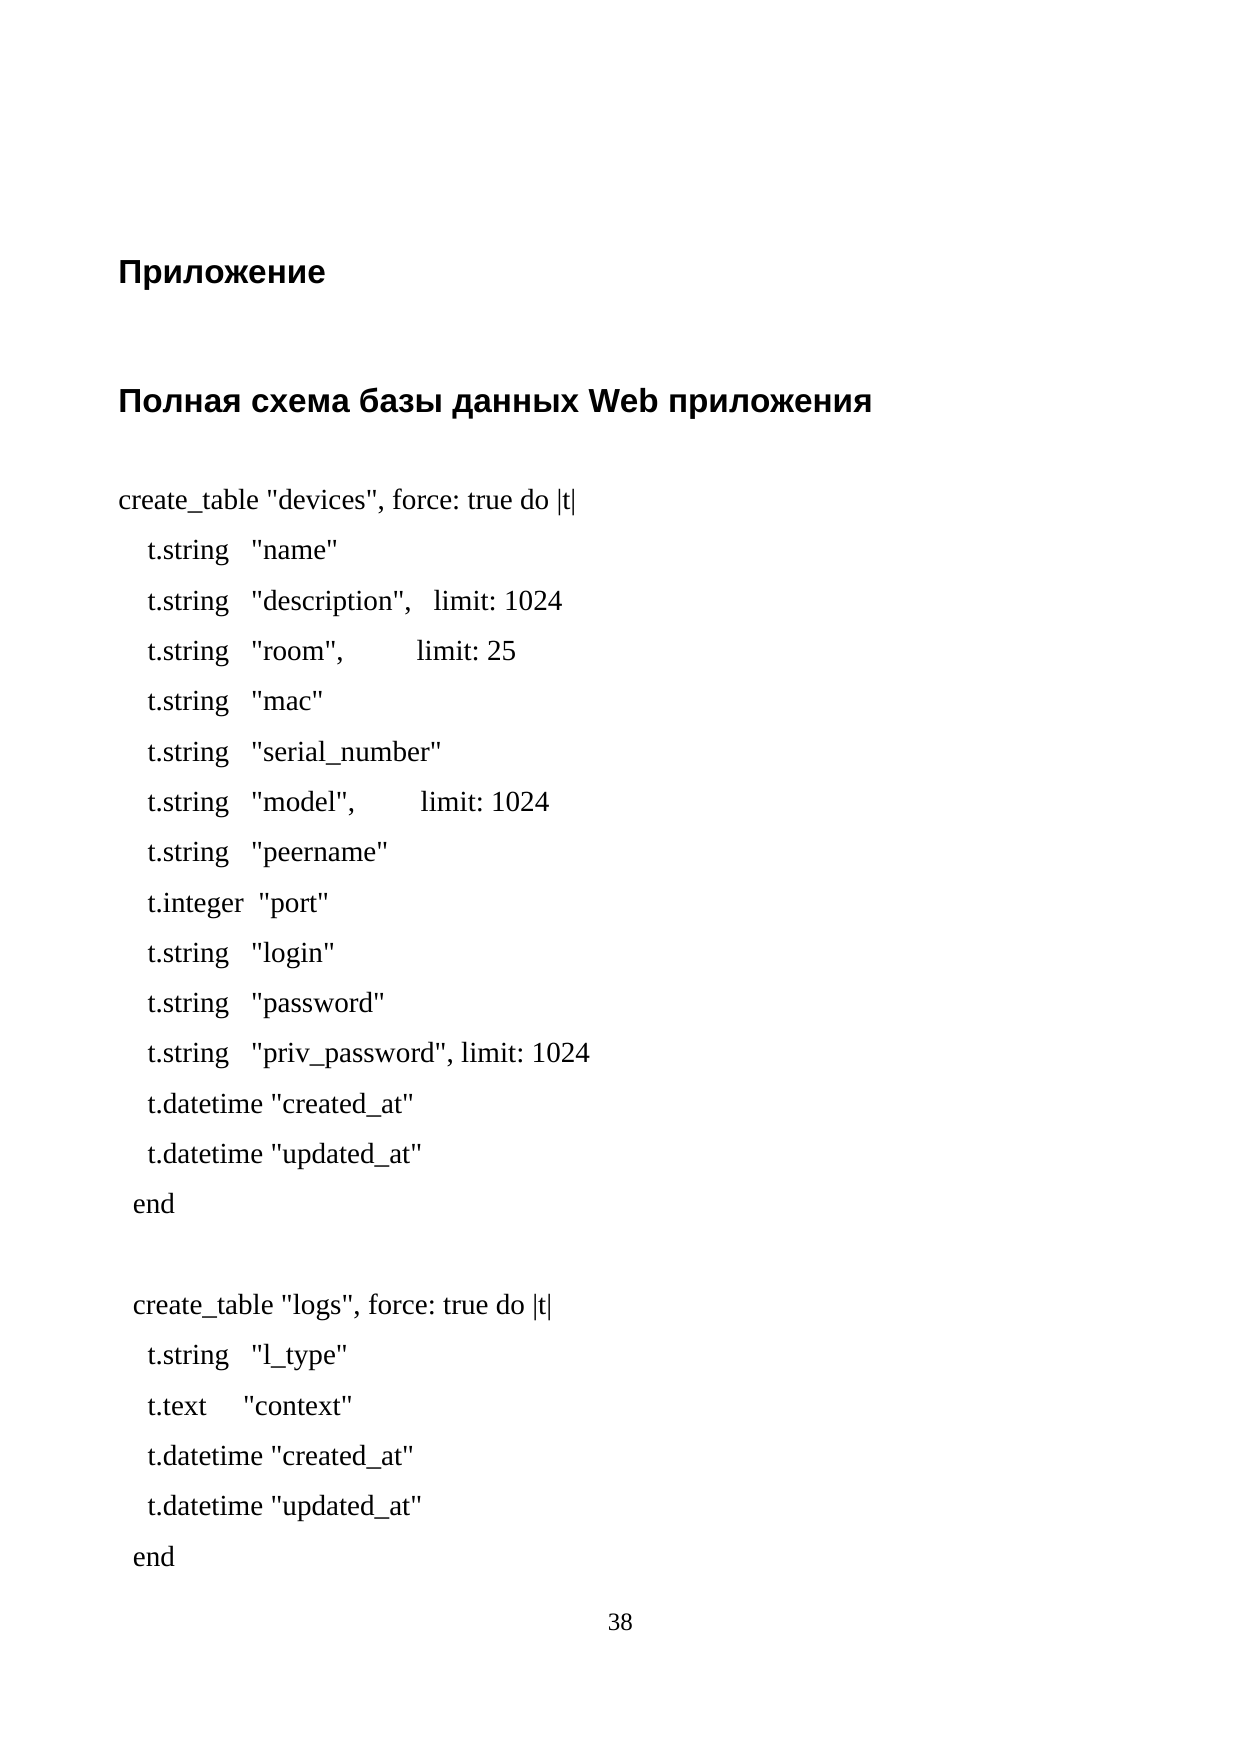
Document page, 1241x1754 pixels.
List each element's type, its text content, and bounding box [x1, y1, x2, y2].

text t.string "description", limit: 1024 [118, 583, 1122, 616]
subtitle Приложение [118, 252, 1122, 290]
text t.string "login" [118, 935, 1122, 968]
text t.string "model", limit: 1024 [118, 784, 1122, 818]
text t.datetime "created_at" [118, 1086, 1122, 1119]
text end [118, 1187, 1122, 1220]
text create_table "logs", force: true do |t| [118, 1287, 1122, 1321]
text t.text "context" [118, 1388, 1122, 1421]
text create_table "devices", force: true do |t| [118, 482, 1122, 516]
text t.string "name" [118, 532, 1122, 566]
text t.string "mac" [118, 683, 1122, 717]
text t.datetime "updated_at" [118, 1488, 1122, 1522]
text end [118, 1539, 1122, 1572]
text t.string "password" [118, 985, 1122, 1019]
text t.string "priv_password", limit: 1024 [118, 1036, 1122, 1069]
text t.integer "port" [118, 885, 1122, 918]
text t.string "peername" [118, 834, 1122, 868]
text t.string "l_type" [118, 1337, 1122, 1371]
text t.datetime "created_at" [118, 1438, 1122, 1472]
text t.string "room", limit: 25 [118, 633, 1122, 667]
text t.datetime "updated_at" [118, 1136, 1122, 1170]
text t.string "serial_number" [118, 734, 1122, 767]
subtitle Полная схема базы данных Web приложения [118, 381, 1122, 419]
